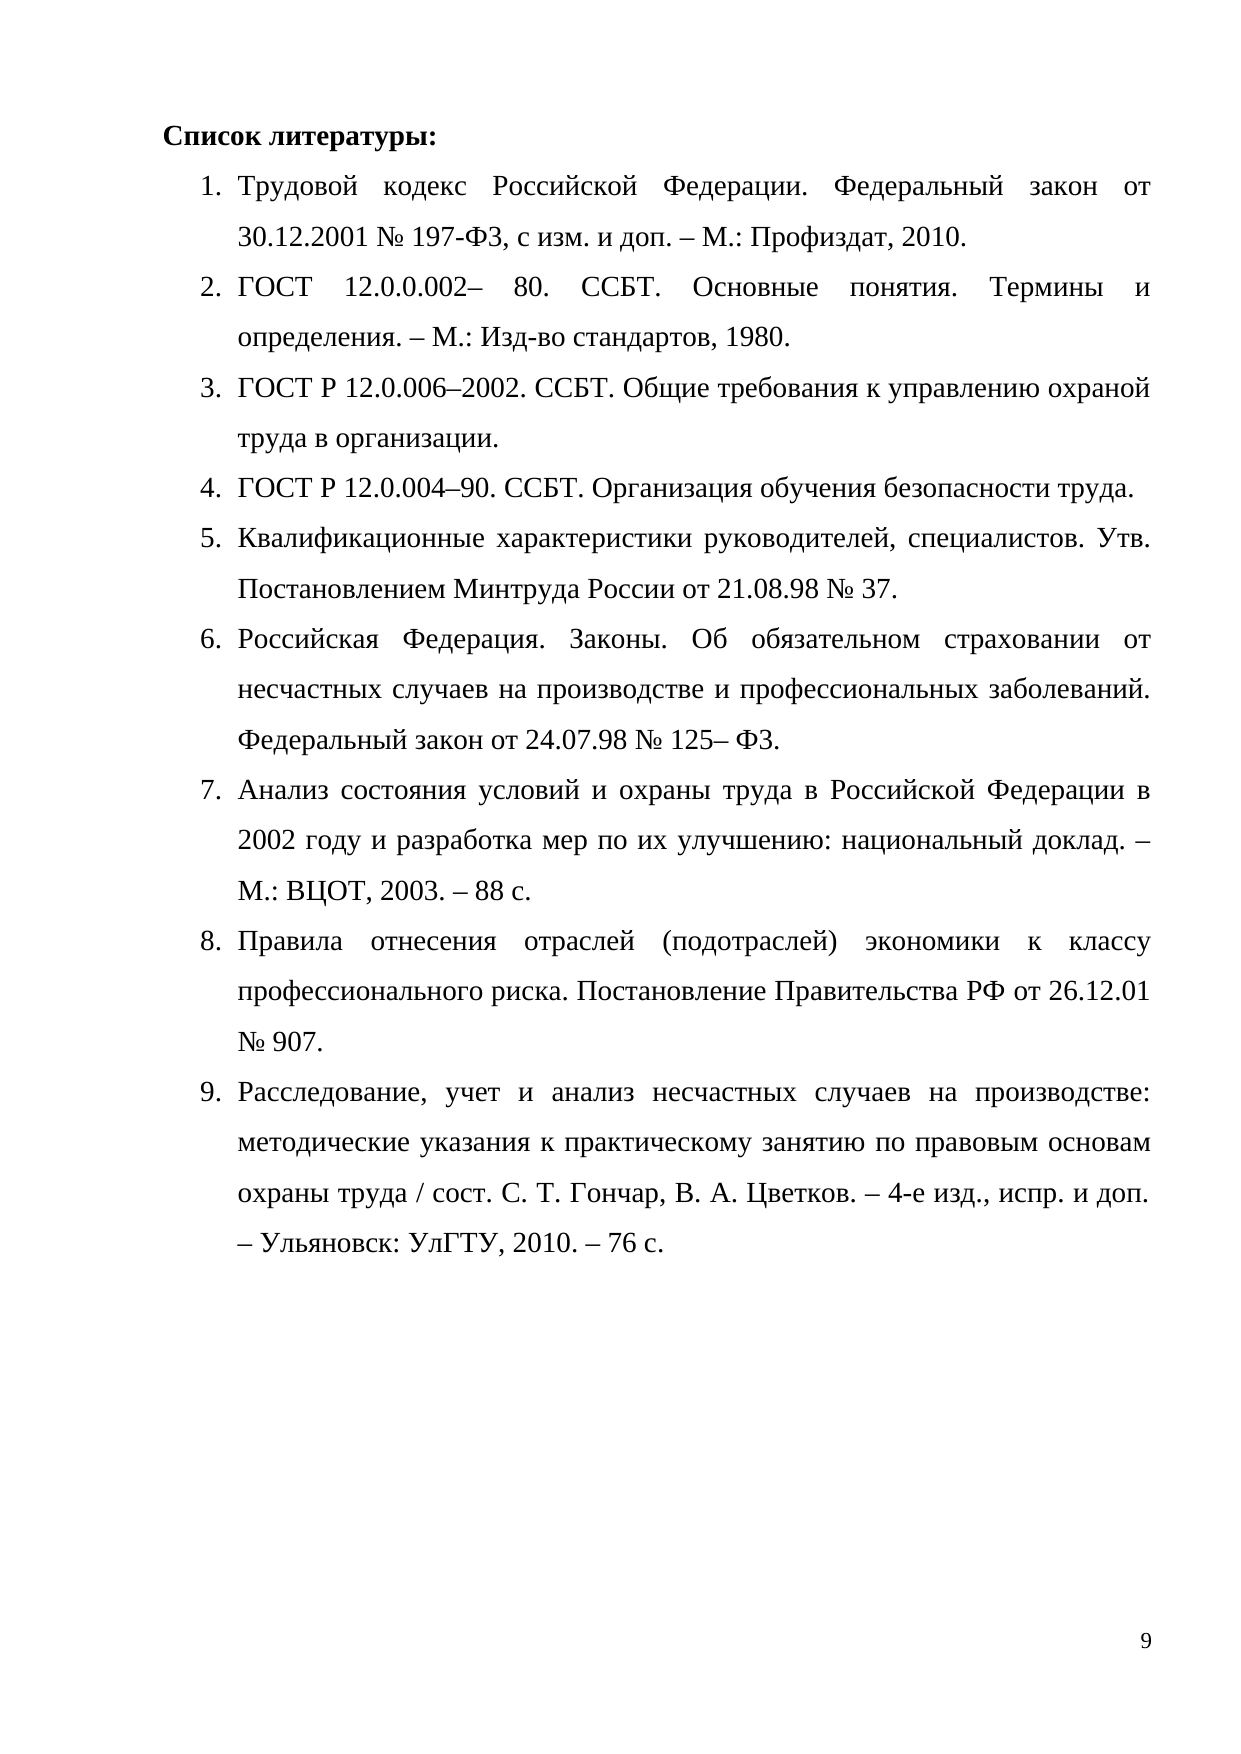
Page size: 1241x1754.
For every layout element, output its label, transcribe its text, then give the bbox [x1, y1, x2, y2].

list ГОСТ Р 12.0.004–90. ССБТ. Организация обучения безопасности труда. [200, 470, 1152, 504]
list ГОСТ 12.0.0.002– 80. ССБТ. Основные понятия. Термины и определения. – М.: Изд-во стандартов, 1980. [200, 269, 1152, 353]
list Правила отнесения отраслей (подотраслей) экономики к классу профессионального риска. Постановление Правительства РФ от 26.12.01 № 907. [200, 923, 1152, 1057]
list Анализ состояния условий и охраны труда в Российской Федерации в 2002 году и разработка мер по их улучшению: национальный доклад. – М.: ВЦОТ, 2003. – 88 с. [200, 772, 1152, 906]
list Расследование, учет и анализ несчастных случаев на производстве: методические указания к практическому занятию по правовым основам охраны труда / сост. С. Т. Гончар, В. А. Цветков. – 4-е изд., испр. и доп. – Ульяновск: УлГТУ, 2010. – 76 с. [200, 1074, 1152, 1258]
list ГОСТ Р 12.0.006–2002. ССБТ. Общие требования к управлению охраной труда в организации. [200, 370, 1152, 453]
list Квалификационные характеристики руководителей, специалистов. Утв. Постановлением Минтруда России от 21.08.98 № 37. [200, 521, 1152, 604]
list Российская Федерация. Законы. Об обязательном страховании от несчастных случаев на производстве и профессиональных заболеваний. Федеральный закон от 24.07.98 № 125– Ф3. [200, 621, 1152, 755]
list Трудовой кодекс Российской Федерации. Федеральный закон от 30.12.2001 № 197-Ф3, с изм. и доп. – М.: Профиздат, 2010. [200, 168, 1152, 252]
text Список литературы: [89, 118, 1152, 152]
